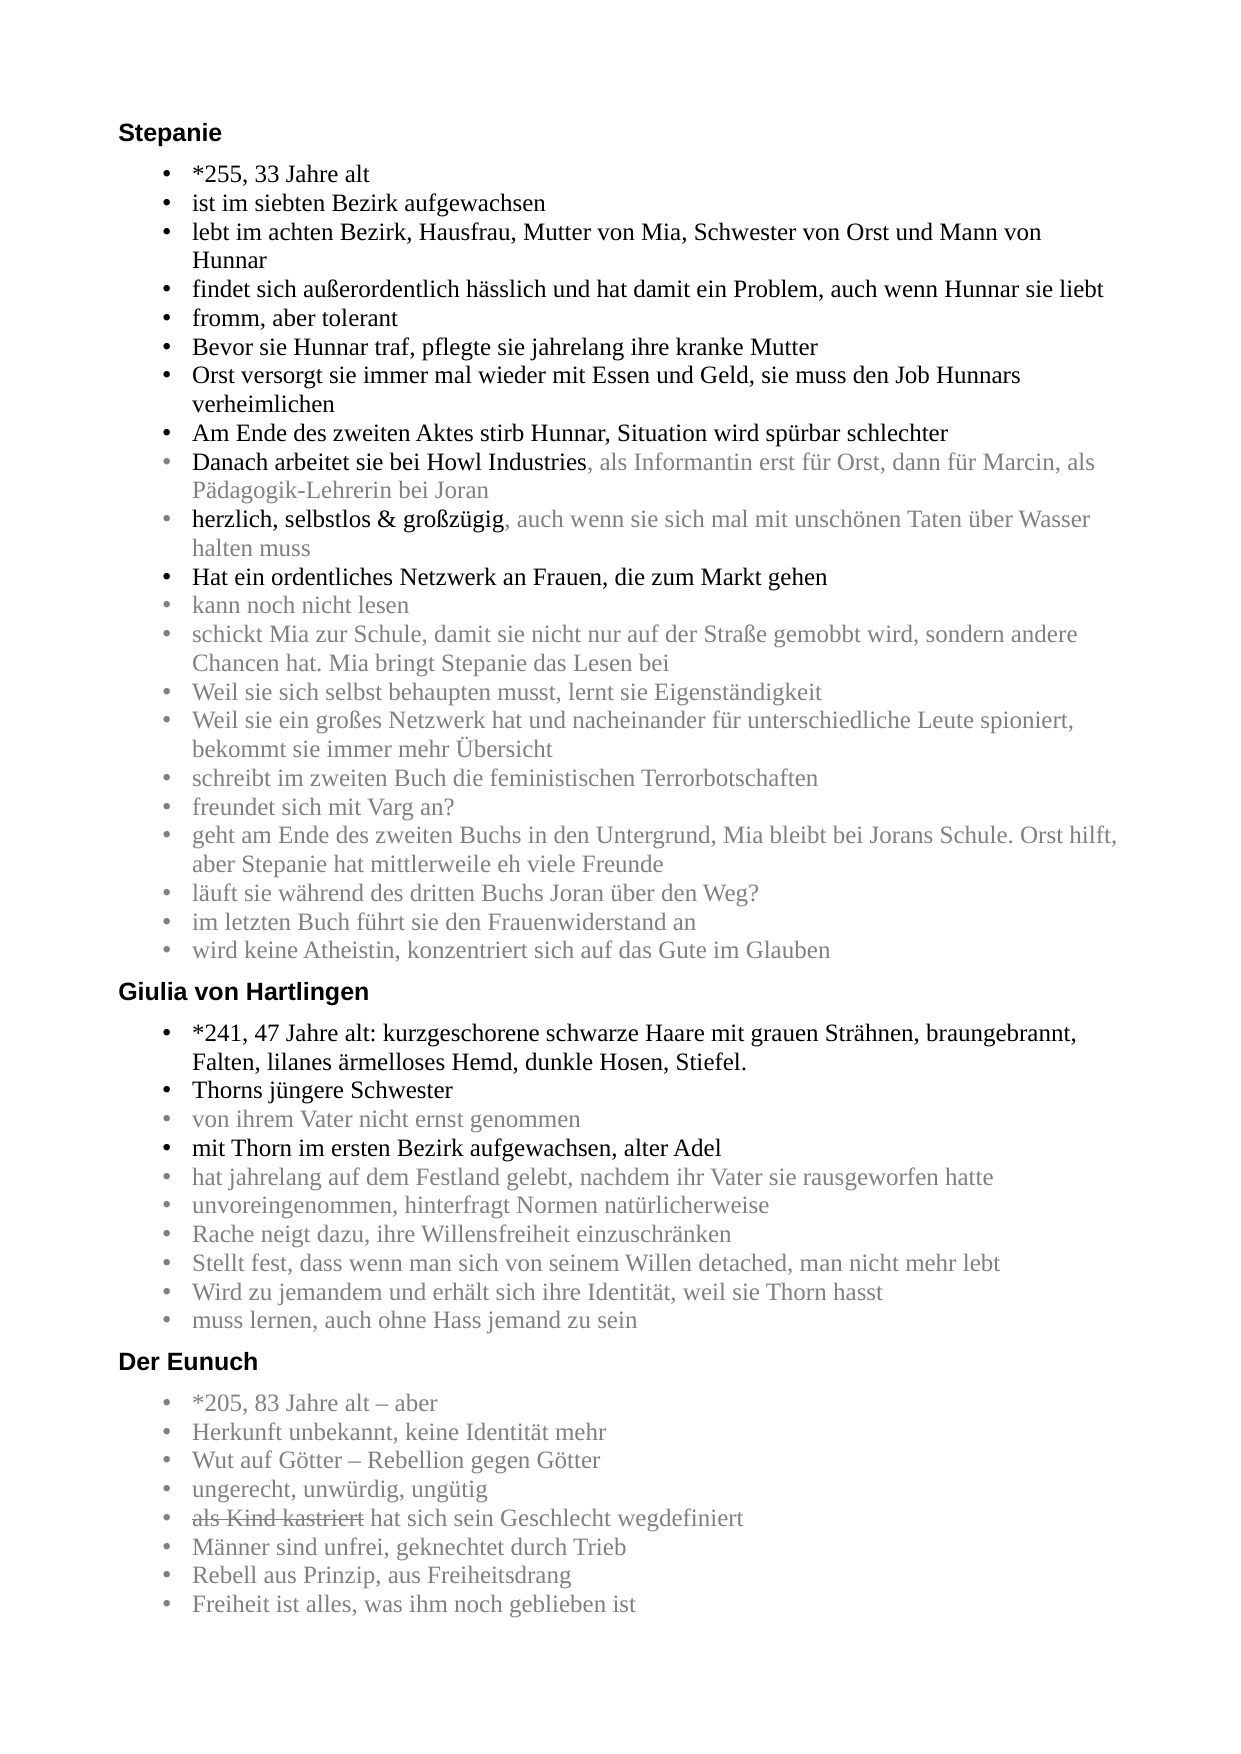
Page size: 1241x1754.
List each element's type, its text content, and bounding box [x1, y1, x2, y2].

list lebt im achten Bezirk, Hausfrau, Mutter von Mia, Schwester von Orst und Mann von Hunnar [162, 217, 1122, 274]
list Wird zu jemandem und erhält sich ihre Identität, weil sie Thorn hasst [162, 1277, 1122, 1306]
list Weil sie sich selbst behaupten musst, lernt sie Eigenständigkeit [162, 677, 1122, 706]
list freundet sich mit Varg an? [162, 792, 1122, 821]
list läuft sie während des dritten Buchs Joran über den Weg? [162, 878, 1122, 907]
list geht am Ende des zweiten Buchs in den Untergrund, Mia bleibt bei Jorans Schule. Orst hilft, aber Stepanie hat mittlerweile eh viele Freunde [162, 821, 1122, 878]
list Hat ein ordentliches Netzwerk an Frauen, die zum Markt gehen [162, 562, 1122, 591]
list Weil sie ein großes Netzwerk hat und nacheinander für unterschiedliche Leute spioniert, bekommt sie immer mehr Übersicht [162, 706, 1122, 763]
list fromm, aber tolerant [162, 303, 1122, 332]
list schickt Mia zur Schule, damit sie nicht nur auf der Straße gemobbt wird, sondern andere Chancen hat. Mia bringt Stepanie das Lesen bei [162, 619, 1122, 677]
subtitle Der Eunuch [118, 1347, 1122, 1376]
list Bevor sie Hunnar traf, pflegte sie jahrelang ihre kranke Mutter [162, 332, 1122, 361]
list Rache neigt dazu, ihre Willensfreiheit einzuschränken [162, 1219, 1122, 1248]
list kann noch nicht lesen [162, 591, 1122, 619]
subtitle Giulia von Hartlingen [118, 977, 1122, 1006]
list von ihrem Vater nicht ernst genommen [162, 1104, 1122, 1133]
list unvoreingenommen, hinterfragt Normen natürlicherweise [162, 1191, 1122, 1219]
list Am Ende des zweiten Aktes stirb Hunnar, Situation wird spürbar schlechter [162, 418, 1122, 447]
list schreibt im zweiten Buch die feministischen Terrorbotschaften [162, 763, 1122, 792]
list *241, 47 Jahre alt: kurzgeschorene schwarze Haare mit grauen Strähnen, braungebrannt, Falten, lilanes ärmelloses Hemd, dunkle Hosen, Stiefel. [162, 1018, 1122, 1076]
list ist im siebten Bezirk aufgewachsen [162, 188, 1122, 217]
list Rebell aus Prinzip, aus Freiheitsdrang [162, 1561, 1122, 1589]
list Stellt fest, dass wenn man sich von seinem Willen detached, man nicht mehr lebt [162, 1248, 1122, 1277]
list Freiheit ist alles, was ihm noch geblieben ist [162, 1589, 1122, 1618]
list als Kind kastriert hat sich sein Geschlecht wegdefiniert [162, 1503, 1122, 1532]
subtitle Stepanie [118, 118, 1122, 147]
list Thorns jüngere Schwester [162, 1076, 1122, 1104]
list Männer sind unfrei, geknechtet durch Trieb [162, 1532, 1122, 1561]
list *205, 83 Jahre alt – aber [162, 1388, 1122, 1417]
list muss lernen, auch ohne Hass jemand zu sein [162, 1306, 1122, 1334]
list im letzten Buch führt sie den Frauenwiderstand an [162, 907, 1122, 936]
list Herkunft unbekannt, keine Identität mehr [162, 1417, 1122, 1446]
list Orst versorgt sie immer mal wieder mit Essen und Geld, sie muss den Job Hunnars verheimlichen [162, 361, 1122, 418]
list ungerecht, unwürdig, ungütig [162, 1474, 1122, 1503]
list mit Thorn im ersten Bezirk aufgewachsen, alter Adel [162, 1133, 1122, 1162]
list wird keine Atheistin, konzentriert sich auf das Gute im Glauben [162, 936, 1122, 964]
list hat jahrelang auf dem Festland gelebt, nachdem ihr Vater sie rausgeworfen hatte [162, 1162, 1122, 1191]
list findet sich außerordentlich hässlich und hat damit ein Problem, auch wenn Hunnar sie liebt [162, 274, 1122, 303]
list Wut auf Götter – Rebellion gegen Götter [162, 1446, 1122, 1474]
list *255, 33 Jahre alt [162, 159, 1122, 188]
list Danach arbeitet sie bei Howl Industries, als Informantin erst für Orst, dann für Marcin, als Pädagogik-Lehrerin bei Joran [162, 447, 1122, 504]
list herzlich, selbstlos & großzügig, auch wenn sie sich mal mit unschönen Taten über Wasser halten muss [162, 504, 1122, 562]
